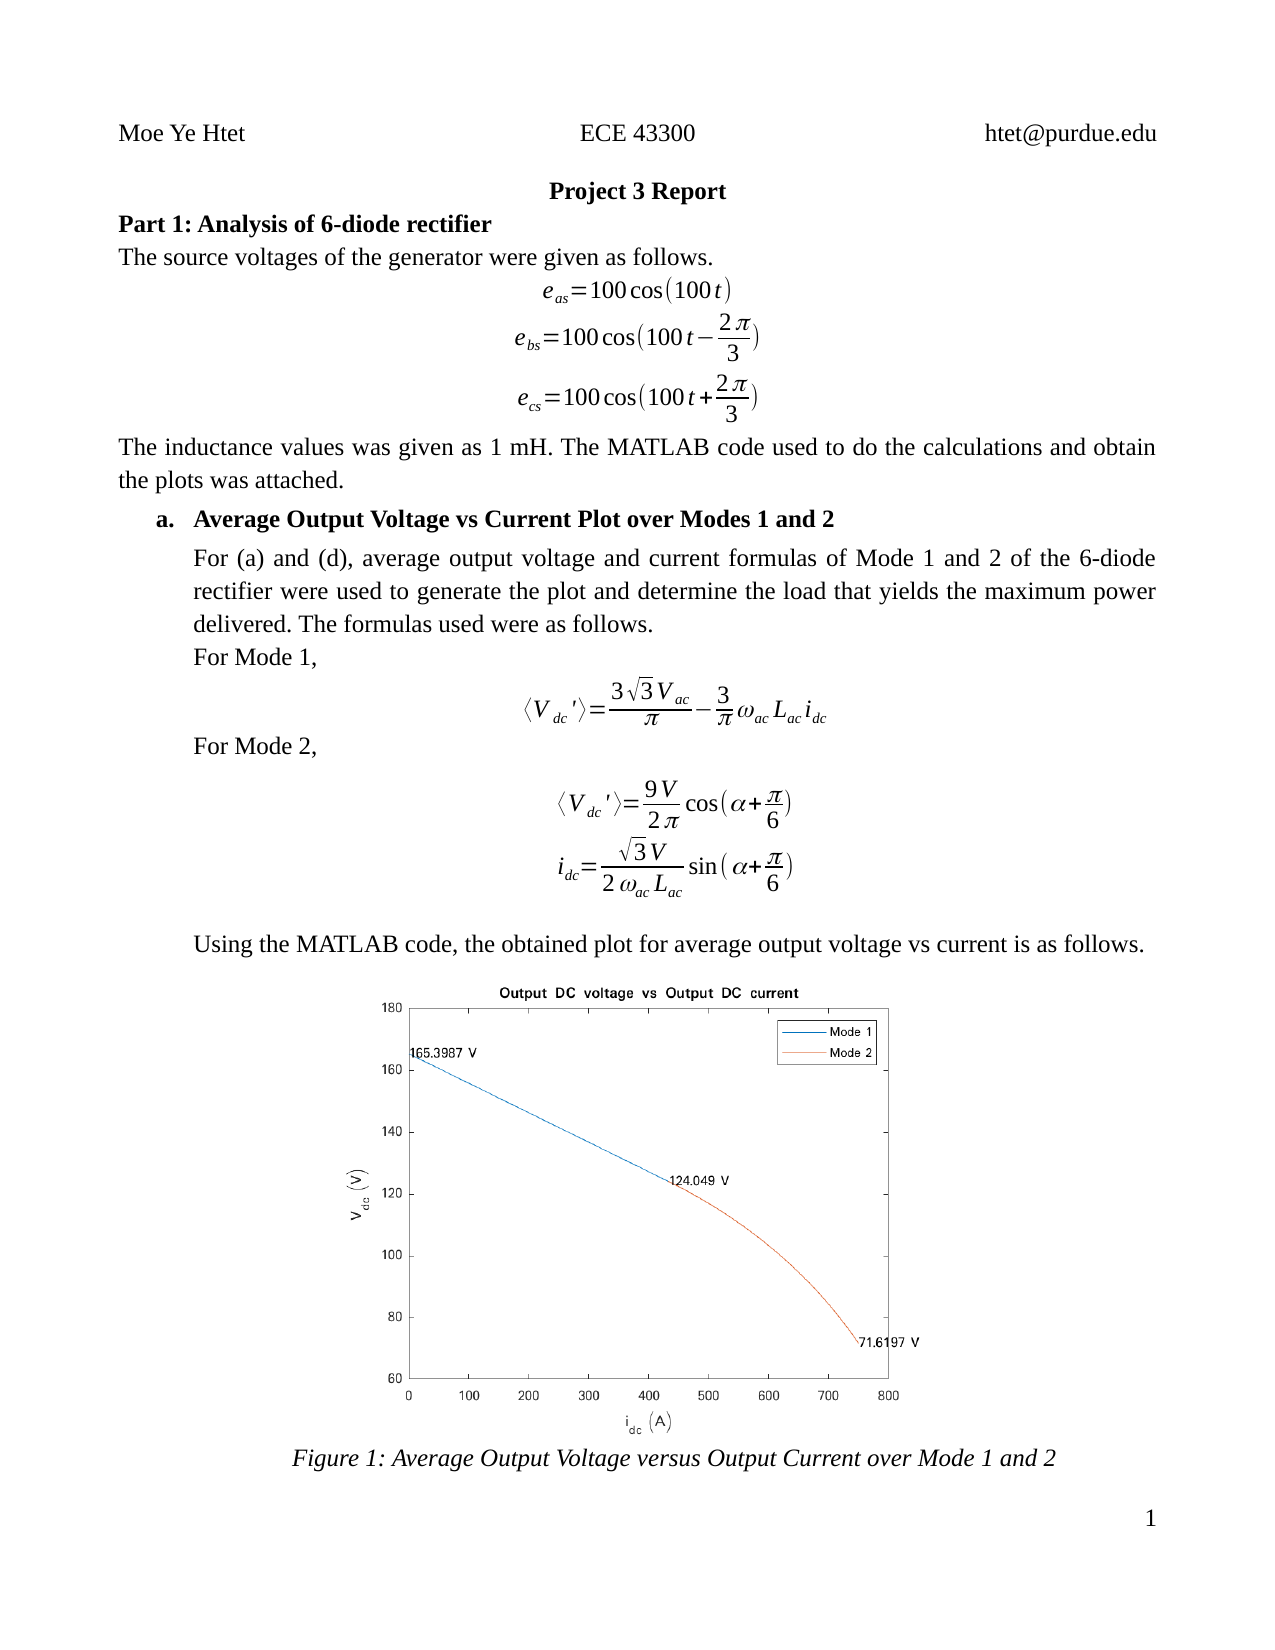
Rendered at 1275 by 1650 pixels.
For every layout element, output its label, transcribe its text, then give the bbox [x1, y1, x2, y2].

list Average Output Voltage vs Current Plot over Modes 1 and 2 [156, 504, 1157, 533]
list Figure 1: Average Output Voltage versus Output Current over Mode 1 and 2 [156, 979, 1157, 1472]
list For Mode 1, [156, 642, 1157, 671]
text Project 3 Report [118, 176, 1157, 205]
text The source voltages of the generator were given as follows. [118, 242, 1157, 271]
list Using the MATLAB code, the obtained plot for average output voltage vs current is as follows. [156, 929, 1157, 957]
text Part 1: Analysis of 6-diode rectifier [118, 209, 1157, 238]
picture [328, 973, 947, 1440]
list For (a) and (d), average output voltage and current formulas of Mode 1 and 2 of the 6-diode rectifier were used to generate the plot and determine the load that yields the maximum power delivered. The formulas used were as follows. [156, 543, 1157, 638]
list For Mode 2, [156, 731, 1157, 760]
text The inductance values was given as 1 mH. The MATLAB code used to do the calculations and obtain the plots was attached. [118, 432, 1157, 494]
